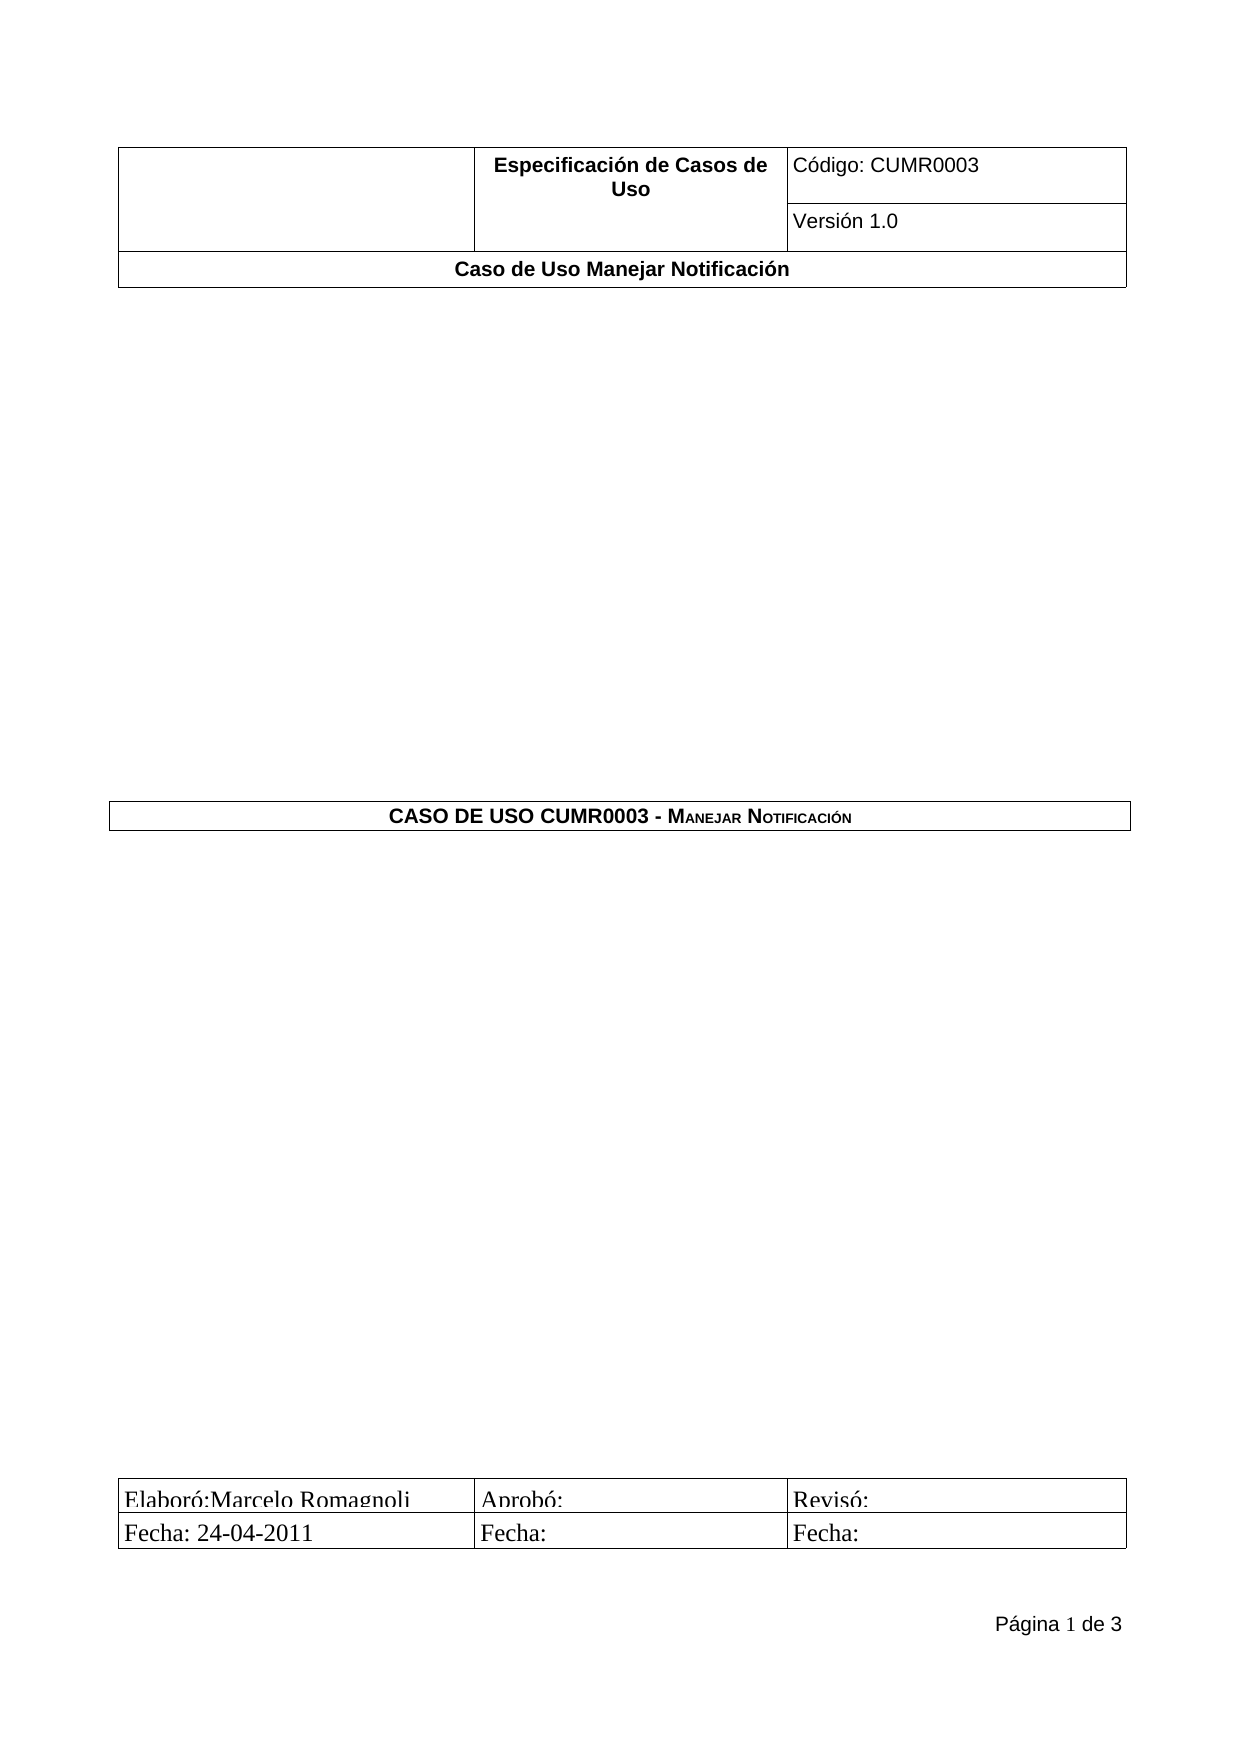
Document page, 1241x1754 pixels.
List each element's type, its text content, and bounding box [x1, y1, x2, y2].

text CASO DE USO CUMR0003 - Manejar Notificación [110, 802, 1130, 830]
table_header Revisó: [788, 1479, 1126, 1512]
table_cell Fecha: 24-04-2011 [119, 1513, 474, 1547]
table_cell Fecha: [475, 1513, 787, 1547]
table_header Elaboró:Marcelo Romagnoli [119, 1479, 474, 1512]
table_header Aprobó: [475, 1479, 787, 1512]
table_cell Fecha: [788, 1513, 1126, 1547]
